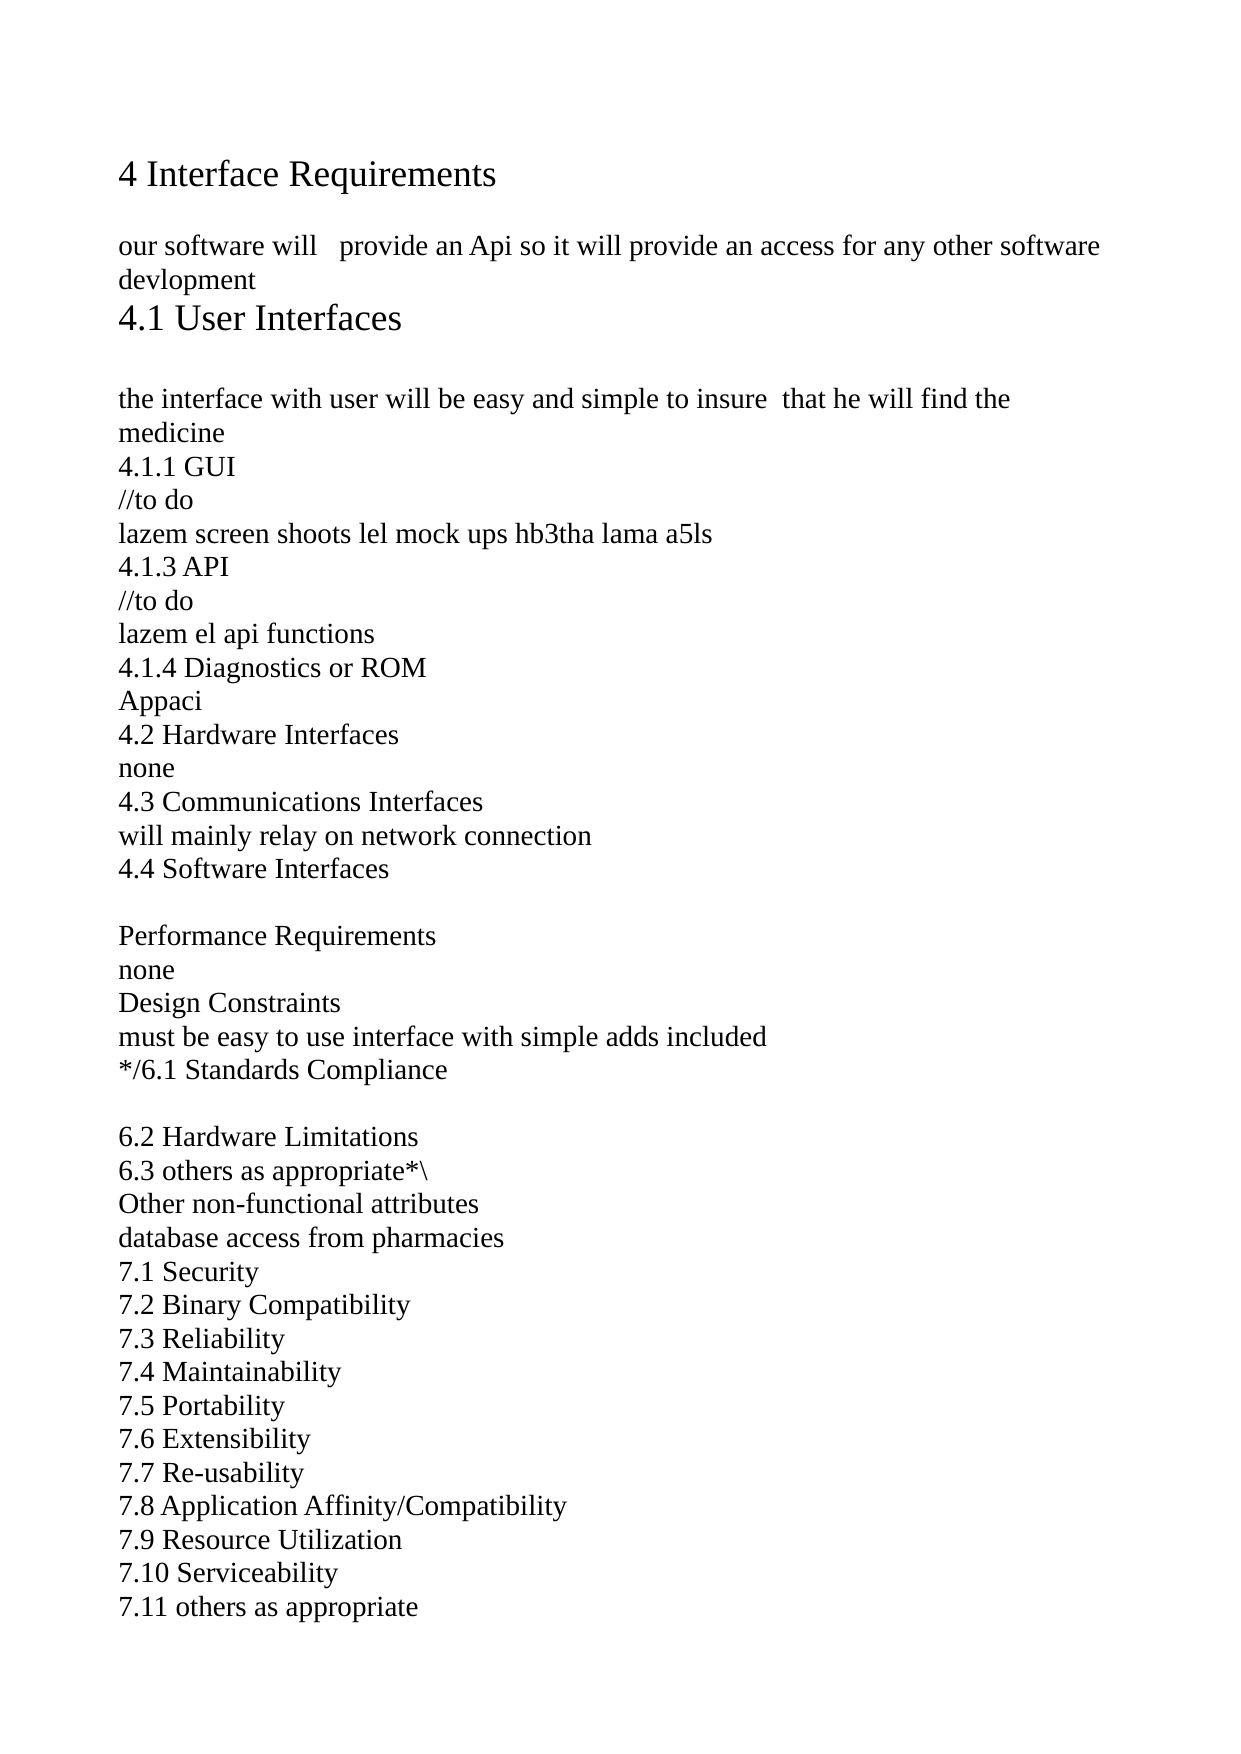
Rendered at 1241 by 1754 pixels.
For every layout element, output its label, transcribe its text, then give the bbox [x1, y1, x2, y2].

text Other non-functional attributes [118, 1187, 1122, 1220]
text database access from pharmacies [118, 1220, 1122, 1254]
text 4.3 Communications Interfaces [118, 784, 1122, 818]
text 7.3 Reliability [118, 1321, 1122, 1354]
text 7.11 others as appropriate [118, 1589, 1122, 1623]
text 4.2 Hardware Interfaces [118, 717, 1122, 751]
text 6.2 Hardware Limitations [118, 1119, 1122, 1153]
text 7.5 Portability [118, 1388, 1122, 1421]
text our software will provide an Api so it will provide an access for any other software devlopment [118, 228, 1122, 295]
text 4.4 Software Interfaces [118, 851, 1122, 885]
text 6.3 others as appropriate*\ [118, 1153, 1122, 1187]
text //to do [118, 482, 1122, 516]
text Appaci [118, 683, 1122, 717]
text 7.7 Re-usability [118, 1455, 1122, 1488]
text 7.6 Extensibility [118, 1421, 1122, 1455]
text will mainly relay on network connection [118, 818, 1122, 851]
text the interface with user will be easy and simple to insure that he will find the medicine [118, 382, 1122, 449]
text 7.10 Serviceability [118, 1556, 1122, 1589]
text */6.1 Standards Compliance [118, 1052, 1122, 1086]
text Design Constraints [118, 985, 1122, 1019]
text 7.9 Resource Utilization [118, 1522, 1122, 1556]
text 7.1 Security [118, 1254, 1122, 1287]
text 4 Interface Requirements [118, 152, 1122, 195]
text none [118, 751, 1122, 784]
text 7.8 Application Affinity/Compatibility [118, 1488, 1122, 1522]
text 4.1 User Interfaces [118, 295, 1122, 338]
text lazem screen shoots lel mock ups hb3tha lama a5ls [118, 516, 1122, 549]
text 7.2 Binary Compatibility [118, 1287, 1122, 1321]
text //to do lazem el api functions [118, 583, 1122, 650]
text Performance Requirements [118, 918, 1122, 952]
text 7.4 Maintainability [118, 1354, 1122, 1388]
text none [118, 952, 1122, 985]
text 4.1.3 API [118, 549, 1122, 583]
text 4.1.4 Diagnostics or ROM [118, 650, 1122, 683]
text must be easy to use interface with simple adds included [118, 1019, 1122, 1052]
text 4.1.1 GUI [118, 449, 1122, 482]
